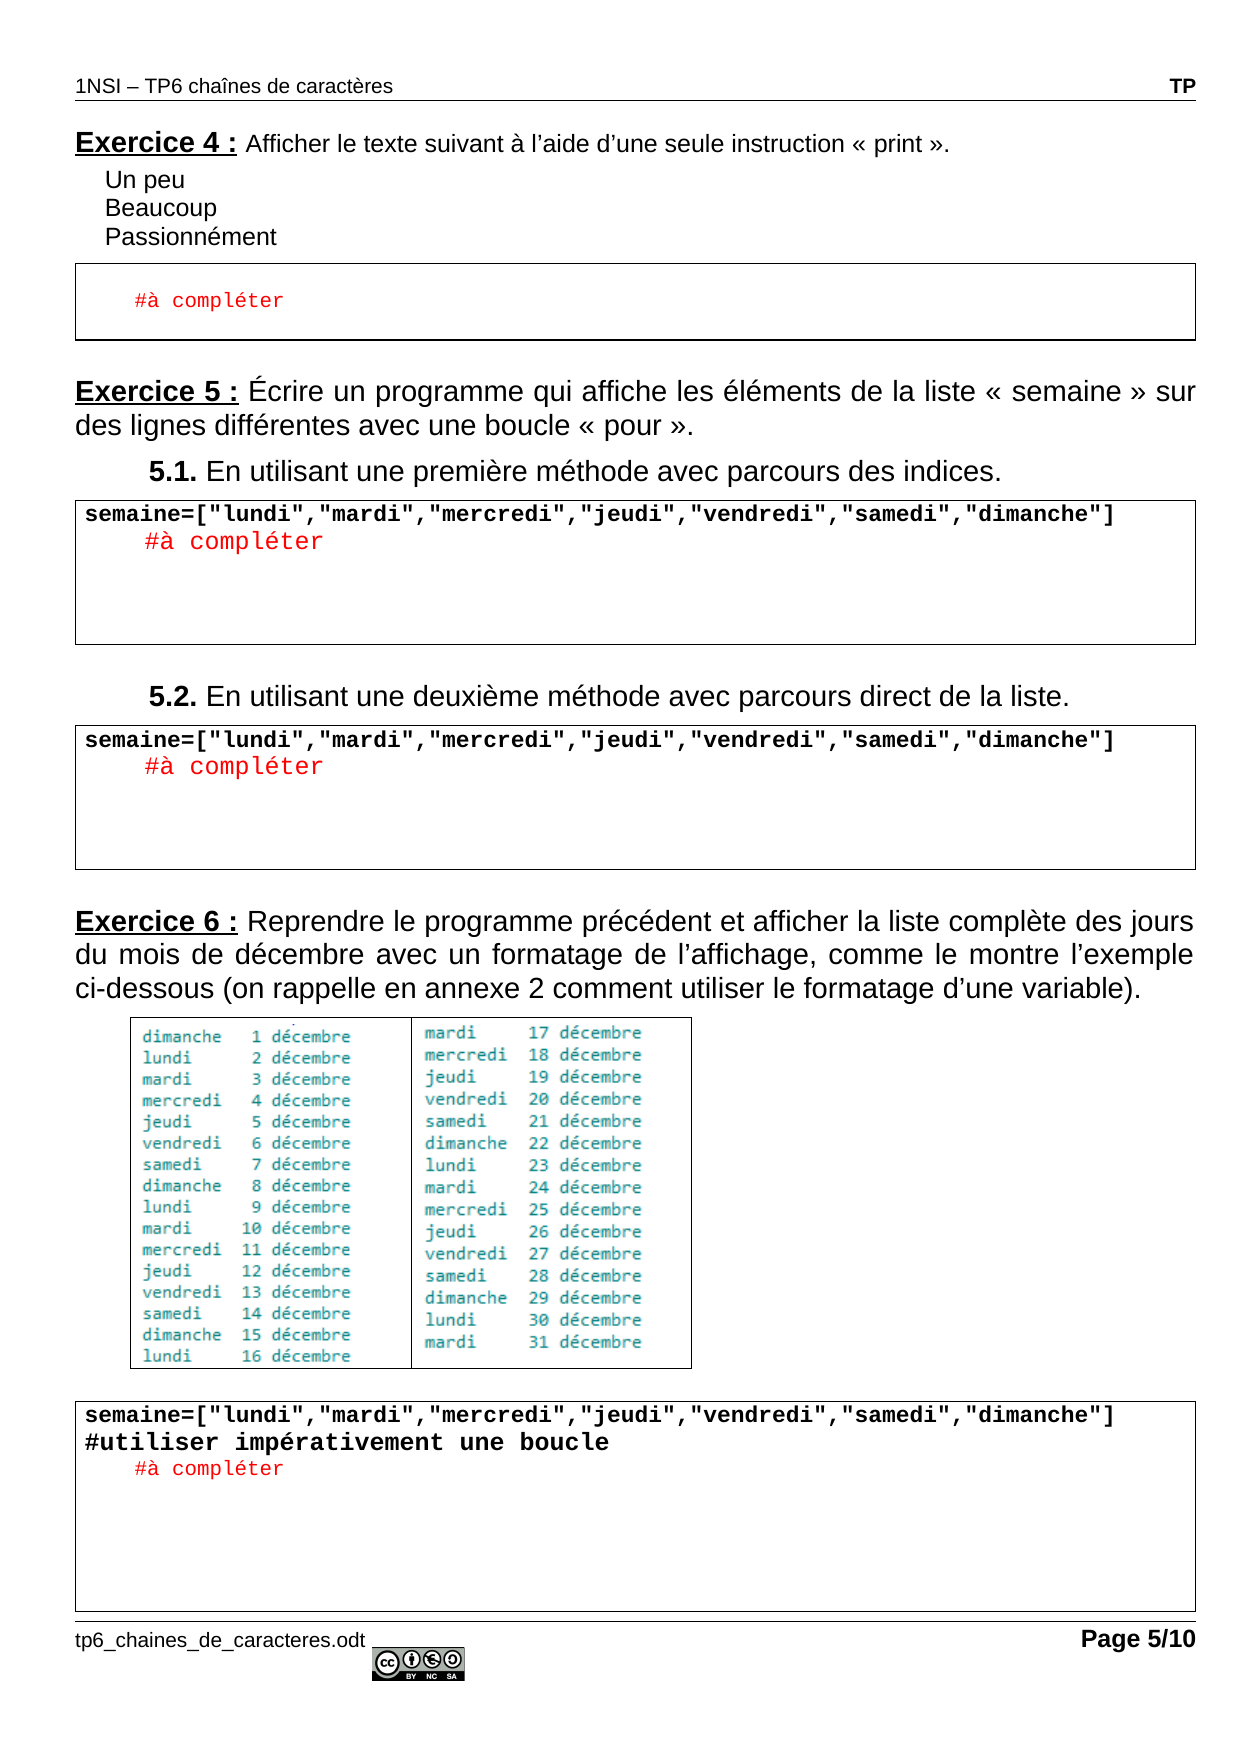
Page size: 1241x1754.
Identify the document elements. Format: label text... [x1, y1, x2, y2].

text semaine=["lundi","mardi","mercredi","jeudi","vendredi","samedi","dimanche"] #utiliser impérativement une boucle [76, 1402, 1195, 1455]
text Exercice 5 : Écrire un programme qui affiche les éléments de la liste « semaine » sur des lignes différentes avec une boucle « pour ». [75, 374, 1196, 441]
text Beaucoup [104, 193, 1196, 222]
table_header [131, 1018, 411, 1368]
text 5.1. En utilisant une première méthode avec parcours des indices. [75, 454, 1196, 487]
text semaine=["lundi","mardi","mercredi","jeudi","vendredi","samedi","dimanche"] #à compléter [76, 501, 1195, 554]
text Passionnément [104, 222, 1196, 251]
text Un peu [104, 164, 1196, 193]
table_header [412, 1018, 691, 1368]
text semaine=["lundi","mardi","mercredi","jeudi","vendredi","samedi","dimanche"] #à compléter [76, 726, 1195, 779]
text #à compléter [76, 287, 1195, 311]
text #à compléter [76, 1455, 1195, 1507]
text Exercice 4 : Afficher le texte suivant à l’aide d’une seule instruction « print ». [75, 125, 1196, 158]
text 5.2. En utilisant une deuxième méthode avec parcours direct de la liste. [75, 679, 1196, 712]
text Exercice 6 : Reprendre le programme précédent et afficher la liste complète des jours du mois de décembre avec un formatage de l’affichage, comme le montre l’exemple ci-dessous (on rappelle en annexe 2 comment utiliser le formatage d’une variable). [75, 904, 1196, 1004]
picture [372, 1647, 465, 1681]
